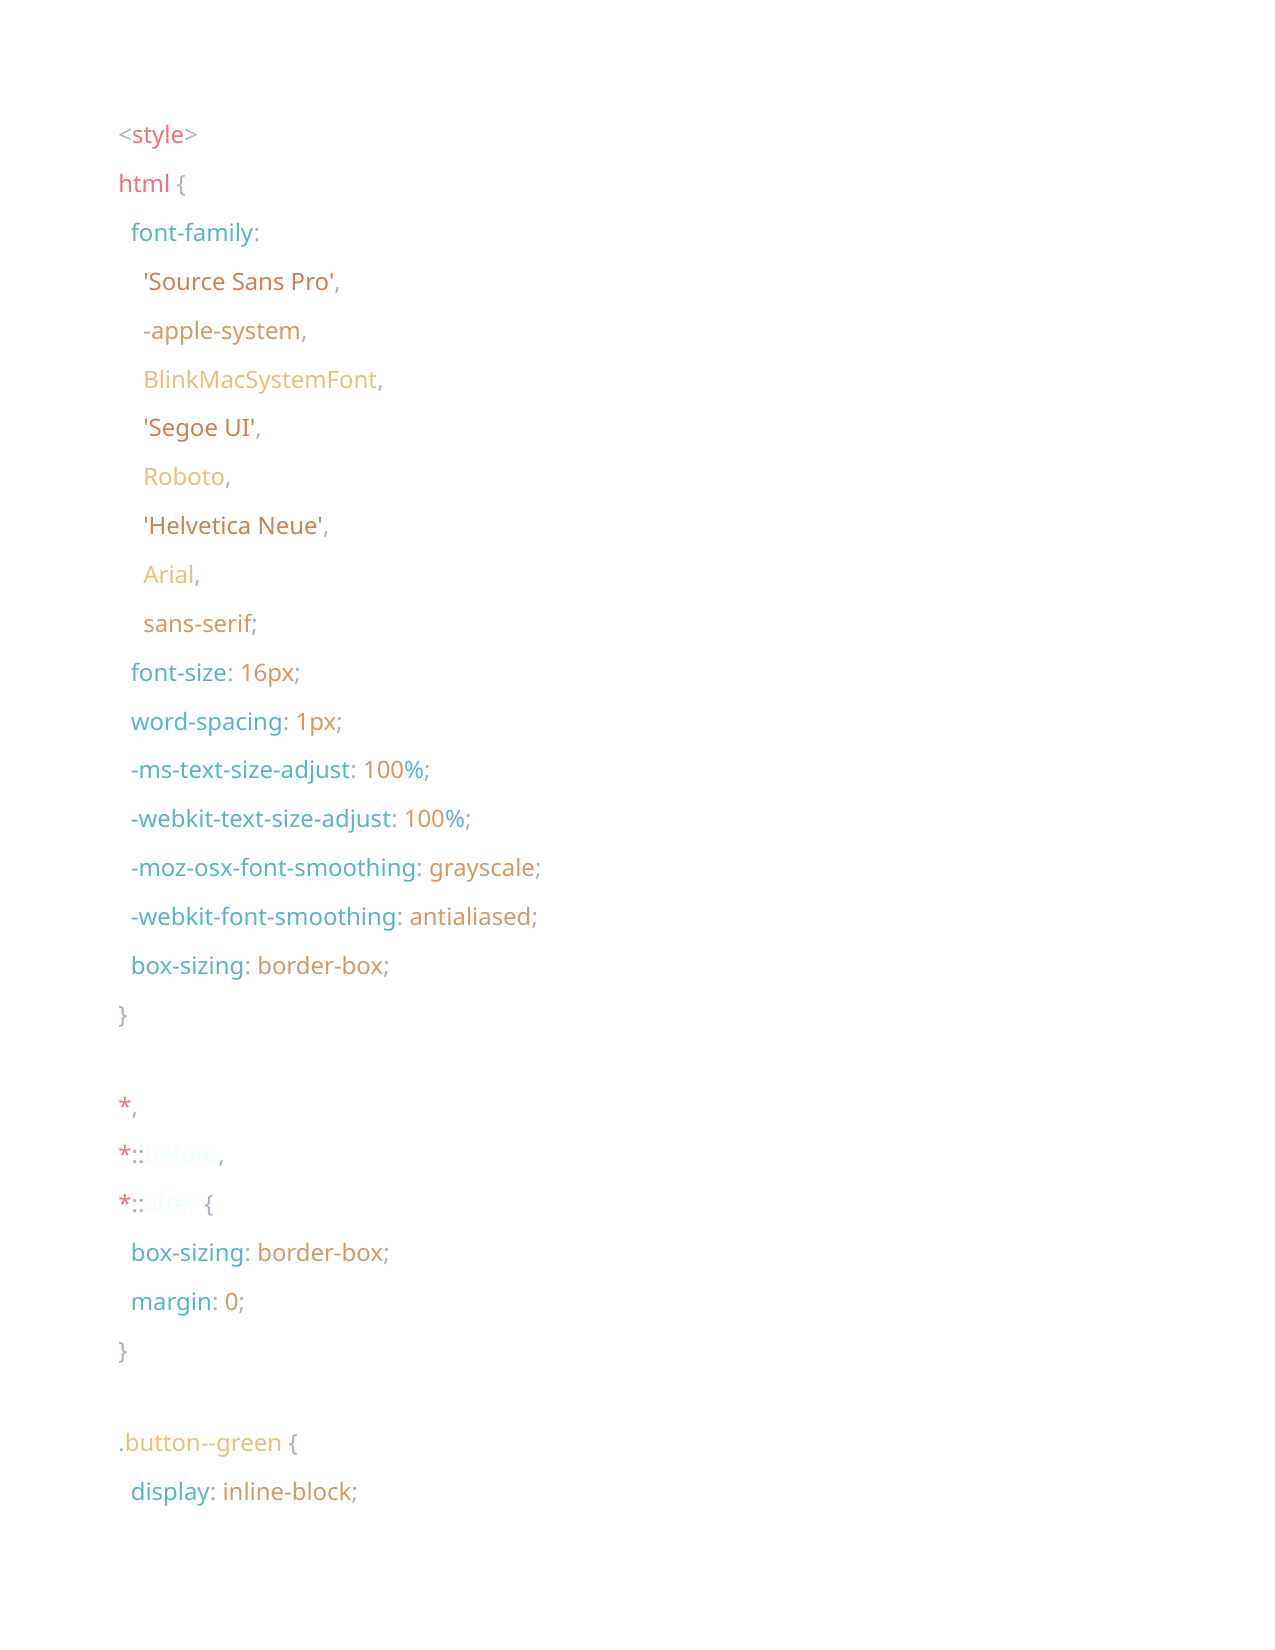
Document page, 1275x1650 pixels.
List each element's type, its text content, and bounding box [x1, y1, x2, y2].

text <style> html { font-family: 'Source Sans Pro', -apple-system, BlinkMacSystemFont, 'Segoe UI', Roboto, 'Helvetica Neue', Arial, sans-serif; font-size: 16px; word-spacing: 1px; -ms-text-size-adjust: 100%; -webkit-text-size-adjust: 100%; -moz-osx-font-smoothing: grayscale; -webkit-font-smoothing: antialiased; box-sizing: border-box; } *, *::before, *::after { box-sizing: border-box; margin: 0; } .button--green { display: inline-block; [118, 118, 1157, 1507]
